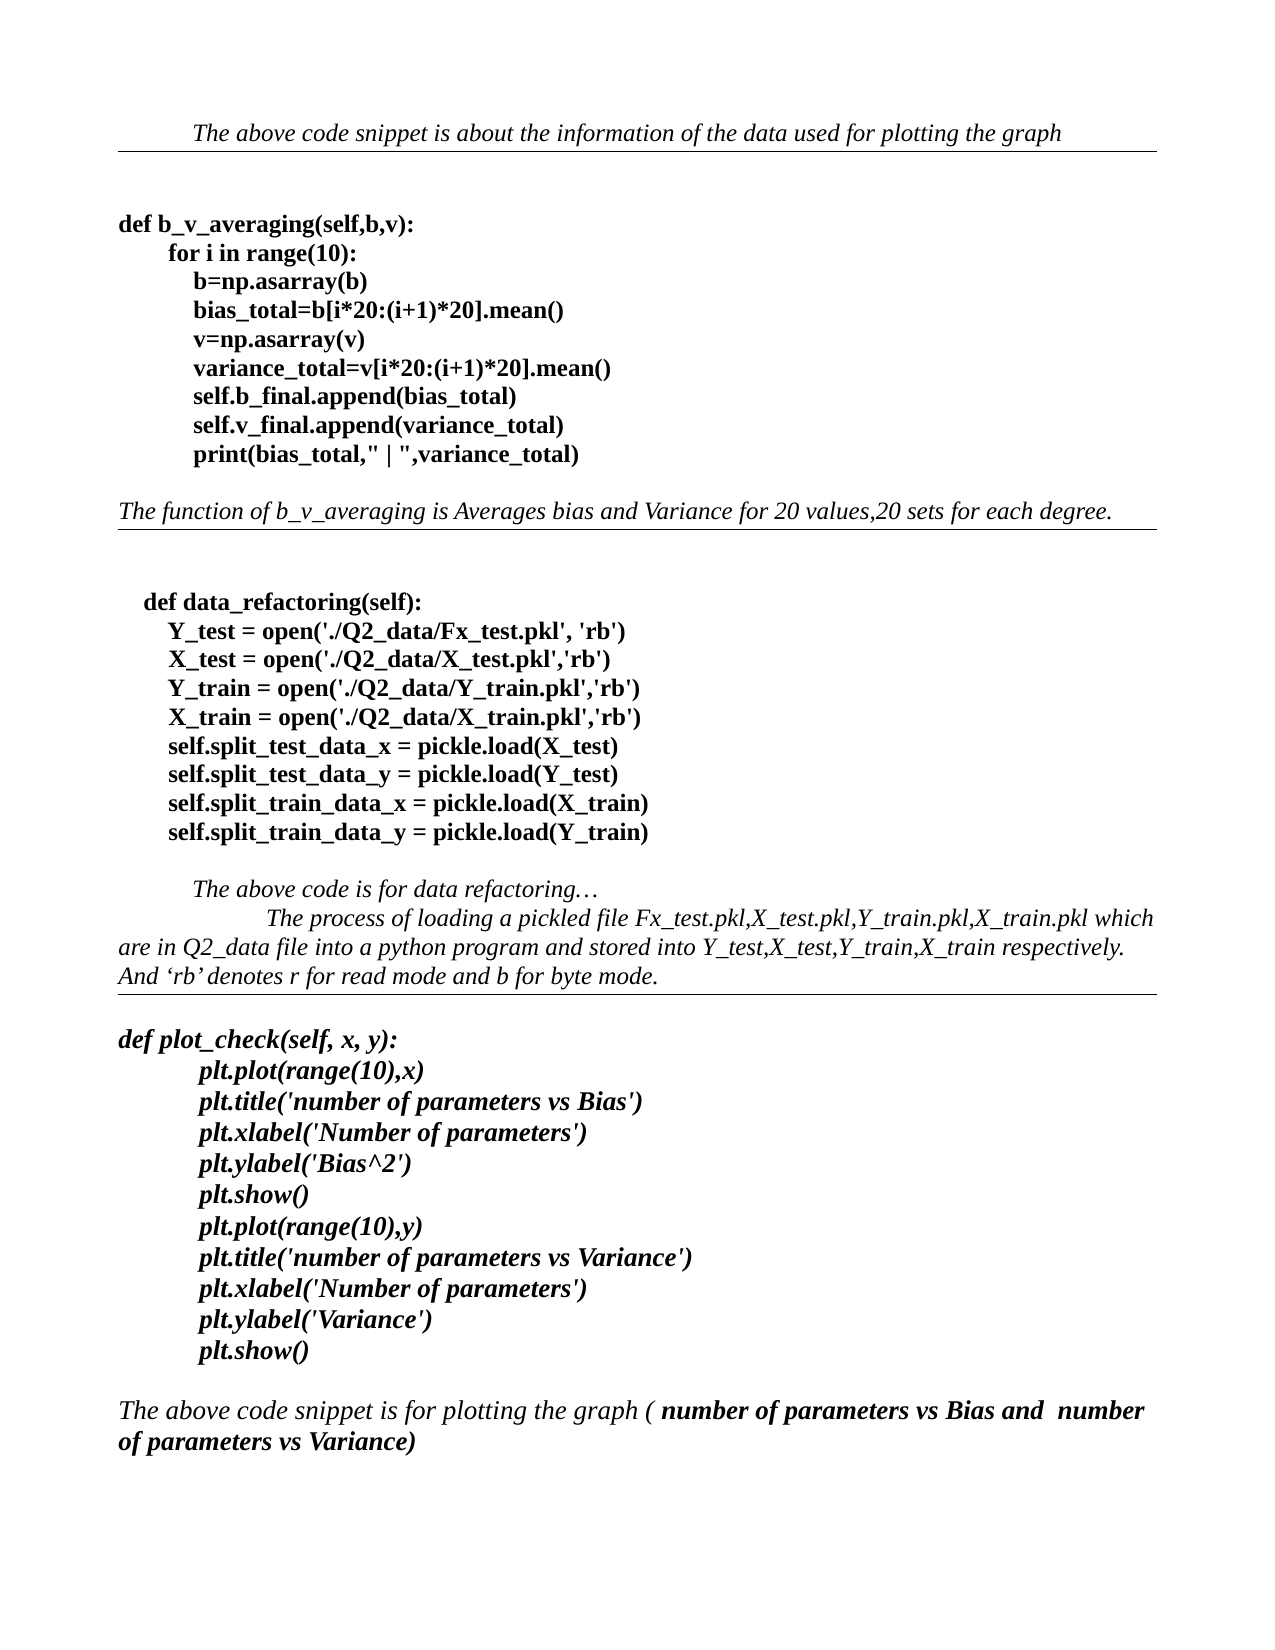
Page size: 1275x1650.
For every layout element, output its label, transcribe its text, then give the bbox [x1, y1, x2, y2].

text def b_v_averaging(self,b,v): [118, 209, 1157, 238]
text b=np.asarray(b) [118, 266, 1157, 295]
text self.split_test_data_y = pickle.load(Y_test) [118, 759, 1157, 788]
text plt.ylabel('Variance') [118, 1303, 1157, 1334]
text self.split_train_data_y = pickle.load(Y_train) [118, 817, 1157, 846]
text self.split_test_data_x = pickle.load(X_test) [118, 731, 1157, 759]
text for i in range(10): [118, 238, 1157, 266]
text def data_refactoring(self): [118, 587, 1157, 616]
text plt.title('number of parameters vs Bias') [118, 1085, 1157, 1116]
text X_train = open('./Q2_data/X_train.pkl','rb') [118, 702, 1157, 731]
text def plot_check(self, x, y): [118, 1023, 1157, 1054]
text The above code is for data refactoring… [118, 874, 1157, 903]
text v=np.asarray(v) [118, 324, 1157, 353]
text self.b_final.append(bias_total) [118, 381, 1157, 410]
text Y_test = open('./Q2_data/Fx_test.pkl', 'rb') [118, 616, 1157, 644]
text plt.title('number of parameters vs Variance') [118, 1241, 1157, 1272]
text Y_train = open('./Q2_data/Y_train.pkl','rb') [118, 673, 1157, 702]
text The above code snippet is for plotting the graph ( number of parameters vs Bias and number of parameters vs Variance) [118, 1394, 1157, 1456]
text print(bias_total," | ",variance_total) [118, 439, 1157, 468]
text The function of b_v_averaging is Averages bias and Variance for 20 values,20 sets for each degree. [118, 496, 1157, 529]
text plt.xlabel('Number of parameters') [118, 1116, 1157, 1147]
text variance_total=v[i*20:(i+1)*20].mean() [118, 353, 1157, 381]
text self.v_final.append(variance_total) [118, 410, 1157, 439]
text plt.xlabel('Number of parameters') [118, 1272, 1157, 1303]
text self.split_train_data_x = pickle.load(X_train) [118, 788, 1157, 817]
text plt.show() [118, 1334, 1157, 1365]
text The process of loading a pickled file Fx_test.pkl,X_test.pkl,Y_train.pkl,X_train.pkl which are in Q2_data file into a python program and stored into Y_test,X_test,Y_train,X_train respectively. And ‘rb’ denotes r for read mode and b for byte mode. [118, 903, 1157, 994]
text plt.plot(range(10),x) [118, 1054, 1157, 1085]
text plt.plot(range(10),y) [118, 1210, 1157, 1241]
text The above code snippet is about the information of the data used for plotting the graph [118, 118, 1157, 151]
text plt.ylabel('Bias^2') [118, 1147, 1157, 1178]
text X_test = open('./Q2_data/X_test.pkl','rb') [118, 644, 1157, 673]
text plt.show() [118, 1178, 1157, 1210]
text bias_total=b[i*20:(i+1)*20].mean() [118, 295, 1157, 324]
